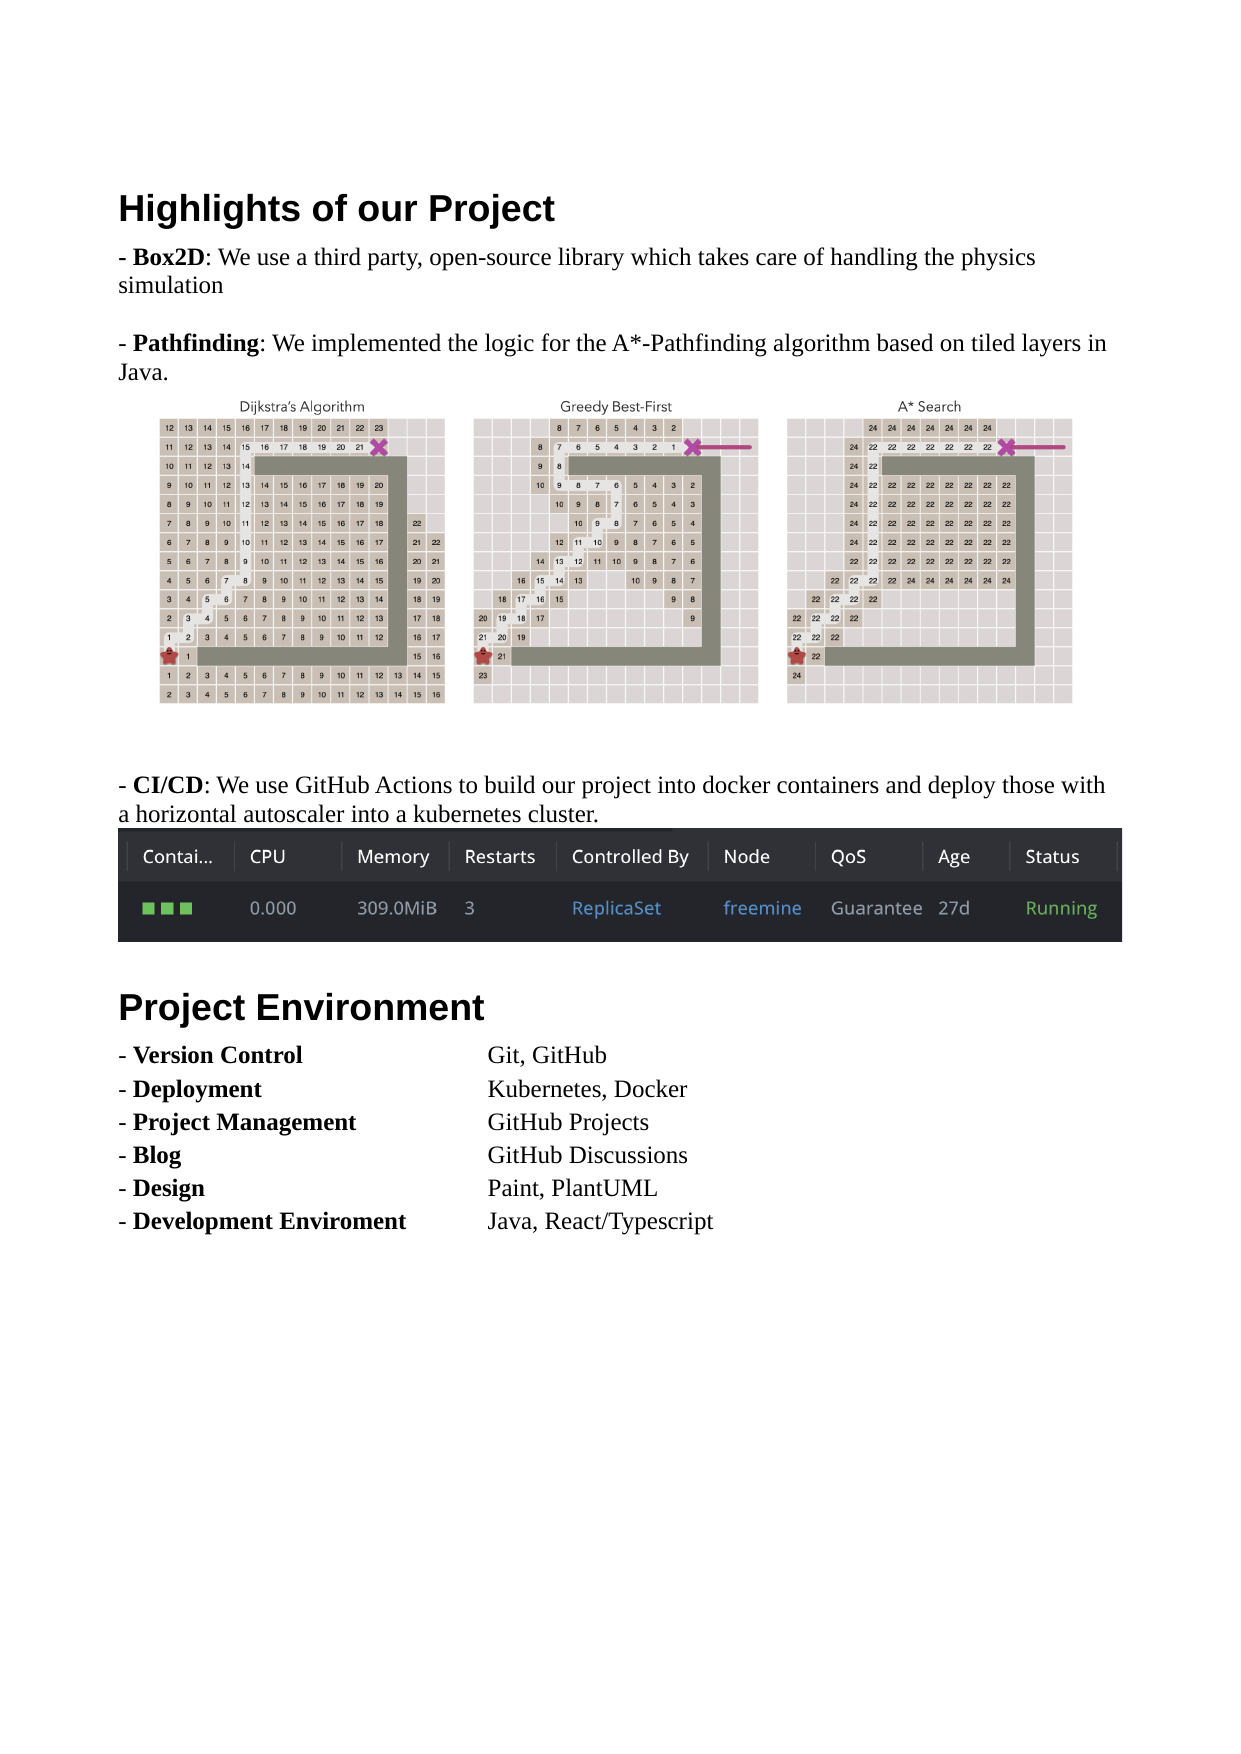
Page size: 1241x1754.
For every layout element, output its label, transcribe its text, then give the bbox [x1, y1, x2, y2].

text - Version Control Git, GitHub - Deployment Kubernetes, Docker - Project Management GitHub Projects - Blog GitHub Discussions - Design Paint, PlantUML - Development Enviroment Java, React/Typescript [118, 1041, 1122, 1234]
text - CI/CD: We use GitHub Actions to build our project into docker containers and deploy those with a horizontal autoscaler into a kubernetes cluster. [118, 771, 1122, 828]
picture [118, 385, 1123, 742]
text - Pathfinding: We implemented the logic for the A*-Pathfinding algorithm based on tiled layers in Java. [118, 328, 1122, 385]
subtitle Project Environment [118, 942, 1122, 1028]
subtitle Highlights of our Project [118, 143, 1122, 229]
text - Box2D: We use a third party, open-source library which takes care of handling the physics simulation [118, 242, 1122, 299]
picture [118, 828, 1123, 942]
